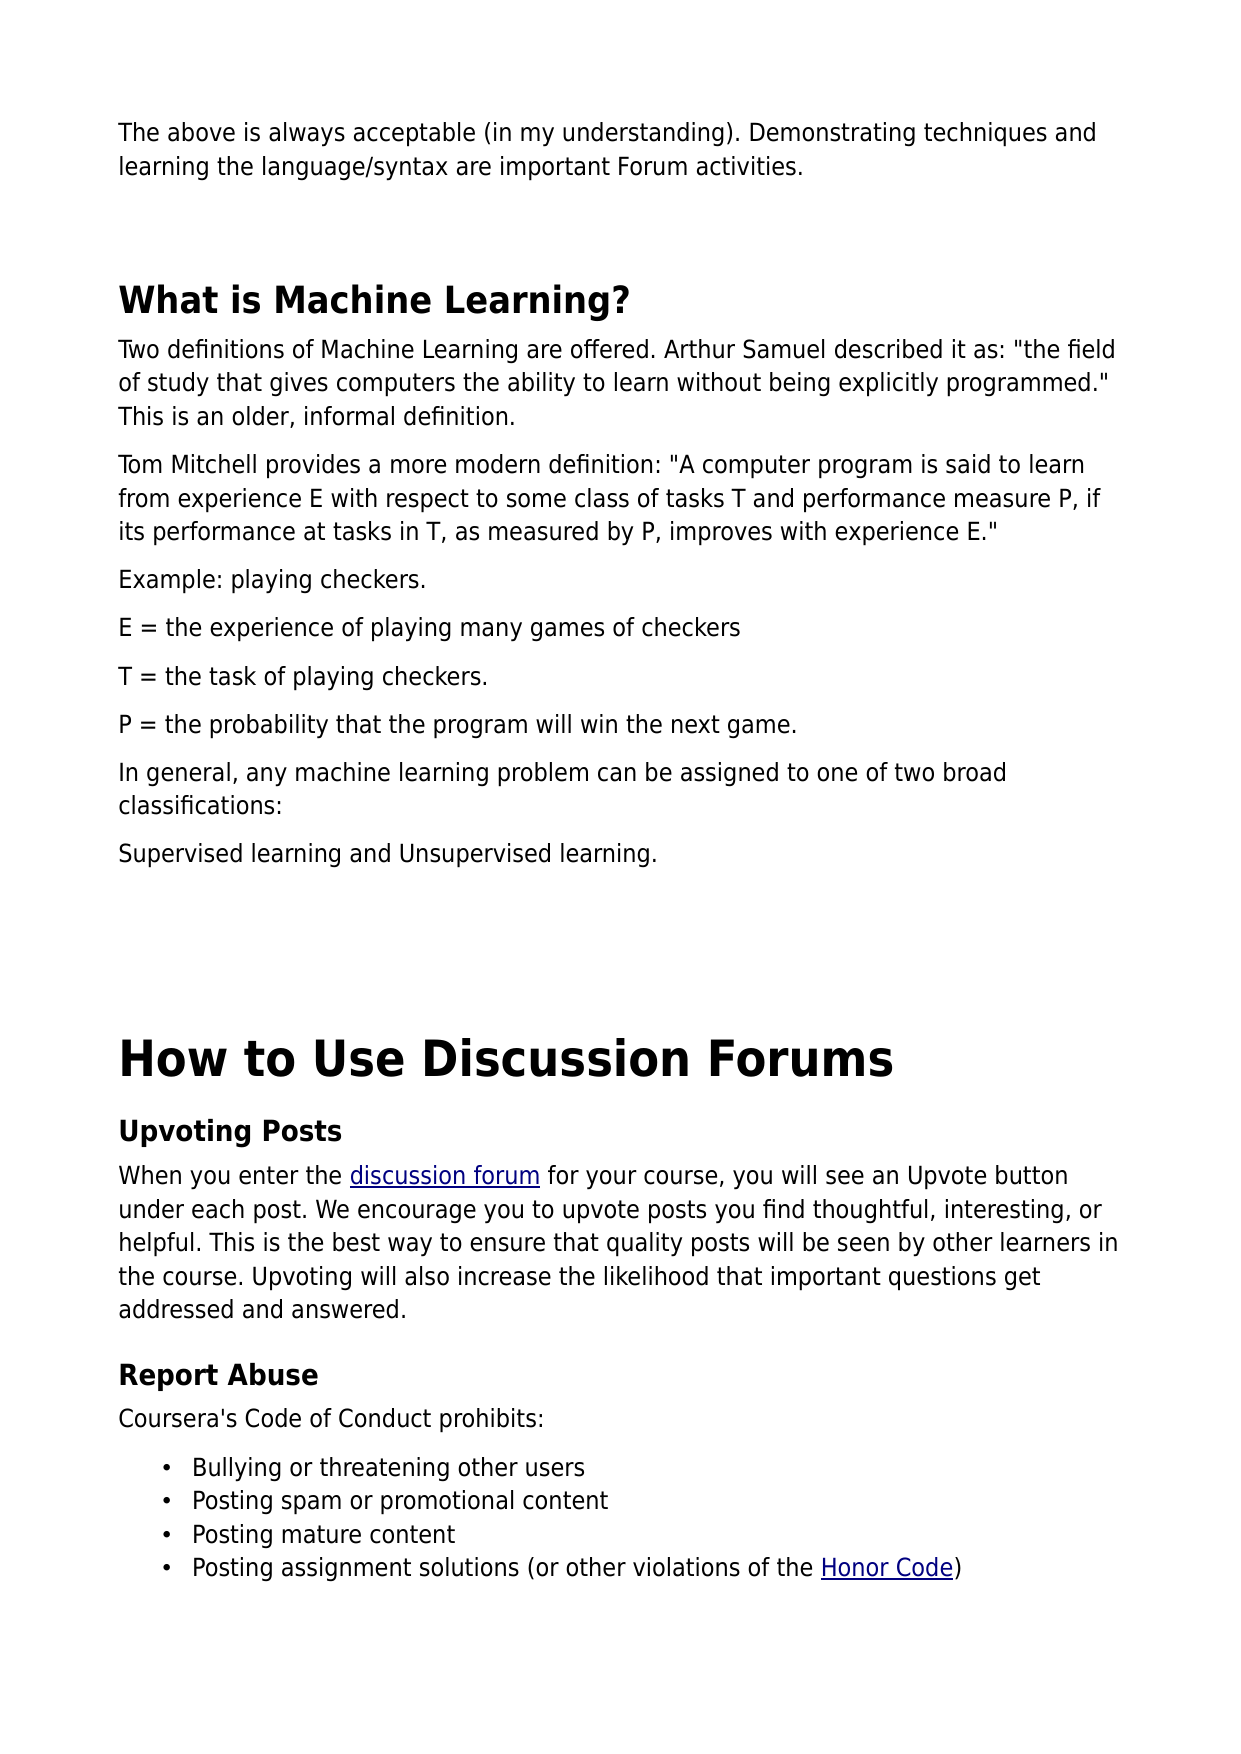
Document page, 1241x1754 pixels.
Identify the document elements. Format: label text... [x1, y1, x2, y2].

list Posting assignment solutions (or other violations of the Honor Code) [162, 1553, 1122, 1582]
subtitle What is Machine Learning? [118, 279, 1122, 323]
text When you enter the discussion forum for your course, you will see an Upvote button under each post. We encourage you to upvote posts you find thoughtful, interesting, or helpful. This is the best way to ensure that quality posts will be seen by other learners in the course. Upvoting will also increase the likelihood that important questions get addressed and answered. [118, 1161, 1122, 1324]
text E = the experience of playing many games of checkers [118, 614, 1122, 643]
text Supervised learning and Unsupervised learning. [118, 840, 1122, 869]
text Tom Mitchell provides a more modern definition: "A computer program is said to learn from experience E with respect to some class of tasks T and performance measure P, if its performance at tasks in T, as measured by P, improves with experience E." [118, 450, 1122, 547]
subtitle Upvoting Posts [118, 1115, 1122, 1149]
text Coursera's Code of Conduct prohibits: [118, 1404, 1122, 1434]
subtitle Report Abuse [118, 1358, 1122, 1392]
subtitle How to Use Discussion Forums [118, 1029, 1122, 1088]
text T = the task of playing checkers. [118, 662, 1122, 691]
text P = the probability that the program will win the next game. [118, 710, 1122, 739]
list Bullying or threatening other users [162, 1453, 1122, 1482]
text Example: playing checkers. [118, 566, 1122, 595]
text The above is always acceptable (in my understanding). Demonstrating techniques and learning the language/syntax are important Forum activities. [118, 118, 1122, 181]
text In general, any machine learning problem can be assigned to one of two broad classifications: [118, 758, 1122, 821]
list Posting spam or promotional content [162, 1486, 1122, 1515]
list Posting mature content [162, 1520, 1122, 1549]
text Two definitions of Machine Learning are offered. Arthur Samuel described it as: "the field of study that gives computers the ability to learn without being explicitly programmed." This is an older, informal definition. [118, 335, 1122, 431]
